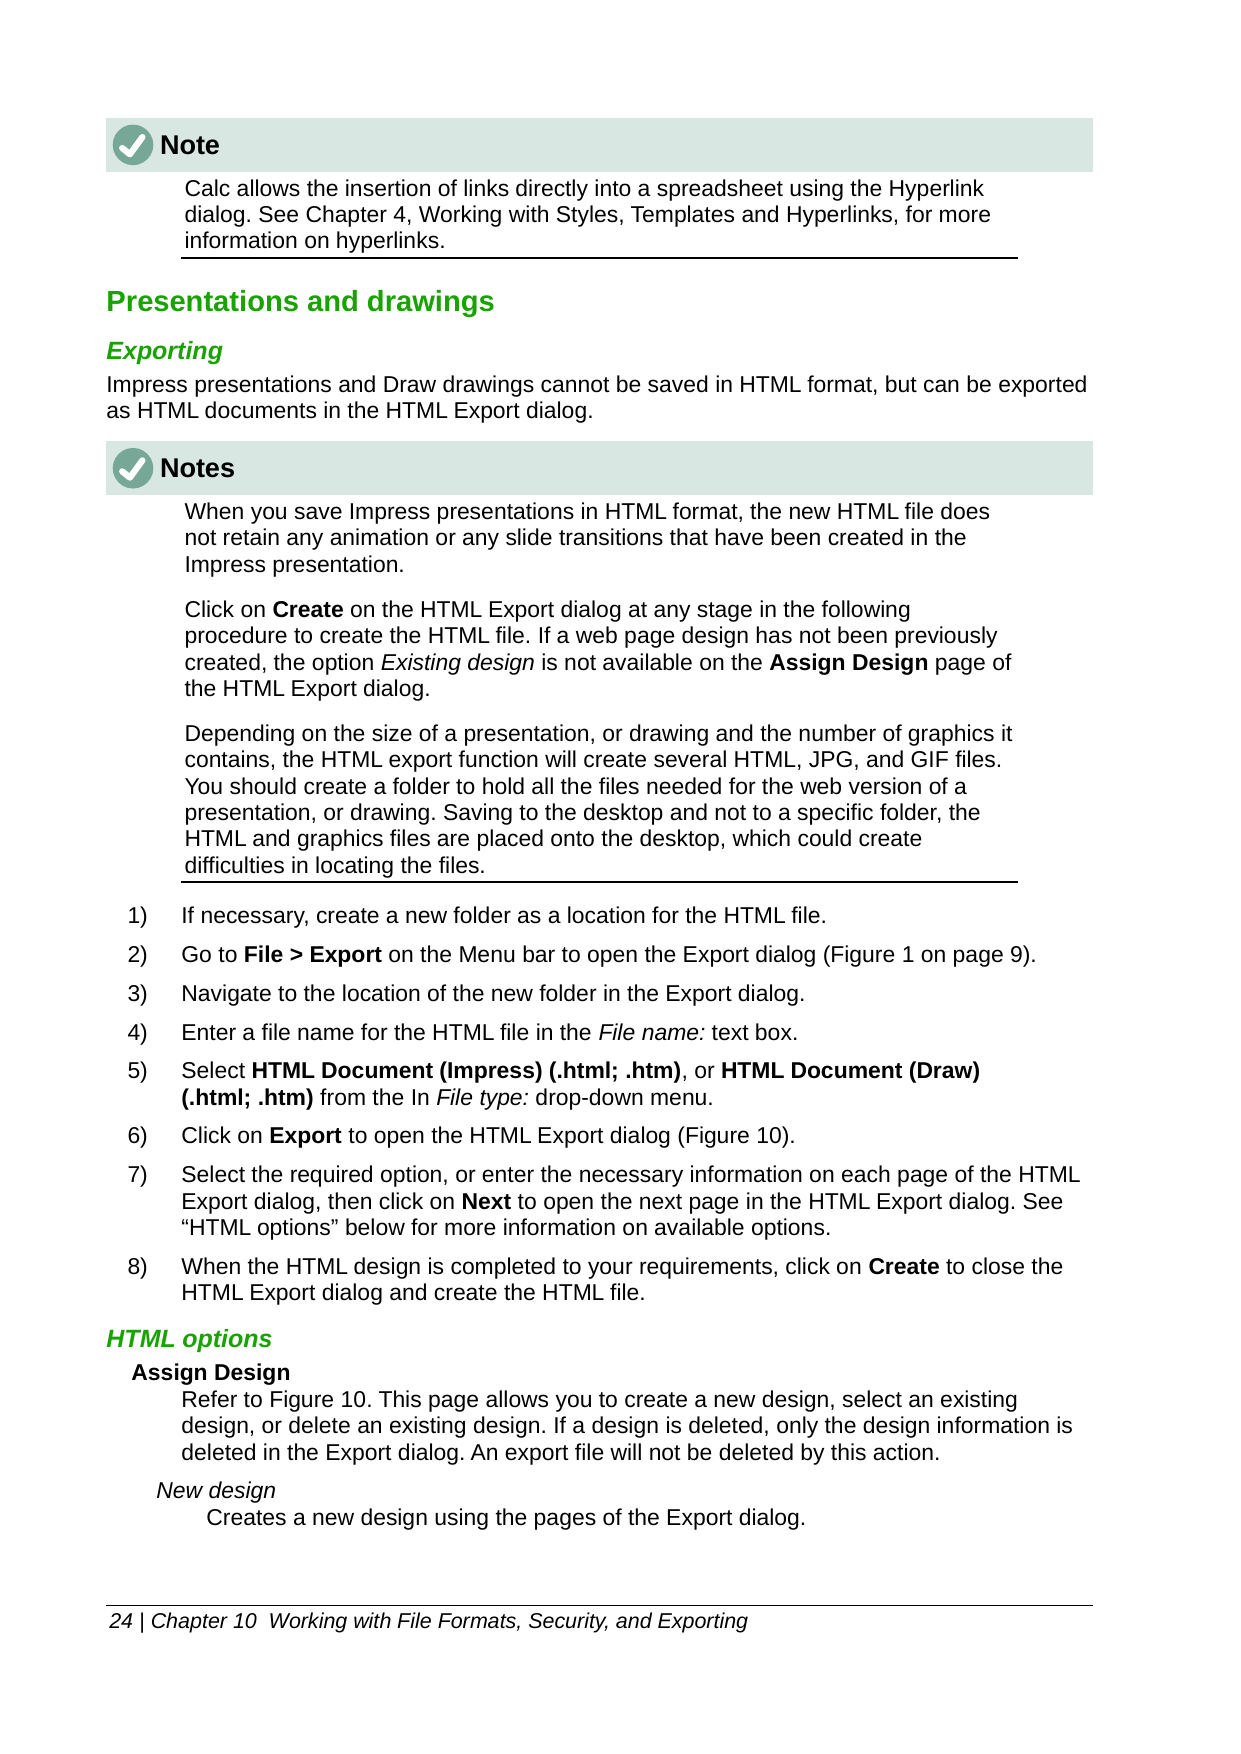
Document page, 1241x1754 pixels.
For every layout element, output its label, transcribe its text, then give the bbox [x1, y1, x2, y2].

subtitle Notes [106, 441, 1093, 495]
text Impress presentations and Draw drawings cannot be saved in HTML format, but can be exported as HTML documents in the HTML Export dialog. [106, 371, 1093, 424]
subtitle Exporting [106, 336, 1093, 365]
text New design [156, 1477, 1093, 1504]
text Assign Design [131, 1359, 1093, 1386]
text Calc allows the insertion of links directly into a spreadsheet using the Hyperlink dialog. See Chapter 4, Working with Styles, Templates and Hyperlinks, for more information on hyperlinks. [181, 172, 1018, 257]
list When the HTML design is completed to your requirements, click on Create to close the HTML Export dialog and create the HTML file. [148, 1253, 1093, 1306]
list Navigate to the location of the new folder in the Export dialog. [148, 979, 1093, 1006]
list Click on Export to open the HTML Export dialog (Figure 10). [148, 1122, 1093, 1149]
text Creates a new design using the pages of the Export dialog. [206, 1504, 1093, 1530]
list Select HTML Document (Impress) (.html; .htm), or HTML Document (Draw) (.html; .htm) from the In File type: drop-down menu. [148, 1057, 1093, 1110]
list Go to File > Export on the Menu bar to open the Export dialog (Figure 1 on page 9). [148, 941, 1093, 967]
list If necessary, create a new folder as a location for the HTML file. [148, 902, 1093, 928]
text Click on Create on the HTML Export dialog at any stage in the following procedure to create the HTML file. If a web page design has not been previously created, the option Existing design is not available on the Assign Design page of the HTML Export dialog. [181, 593, 1018, 701]
subtitle Presentations and drawings [106, 284, 1093, 317]
text Depending on the size of a presentation, or drawing and the number of graphics it contains, the HTML export function will create several HTML, JPG, and GIF files. You should create a folder to hold all the files needed for the web version of a presentation, or drawing. Saving to the desktop and not to a specific folder, the HTML and graphics files are placed onto the desktop, which could create difficulties in locating the files. [181, 717, 1018, 881]
text Refer to Figure 10. This page allows you to create a new design, select an existing design, or delete an existing design. If a design is deleted, only the design information is deleted in the Export dialog. An export file will not be deleted by this action. [181, 1386, 1093, 1465]
subtitle HTML options [106, 1324, 1093, 1353]
list Enter a file name for the HTML file in the File name: text box. [148, 1018, 1093, 1045]
list Select the required option, or enter the necessary information on each page of the HTML Export dialog, then click on Next to open the next page in the HTML Export dialog. See “HTML options” below for more information on available options. [148, 1161, 1093, 1240]
subtitle Note [106, 118, 1093, 172]
text When you save Impress presentations in HTML format, the new HTML file does not retain any animation or any slide transitions that have been created in the Impress presentation. [181, 495, 1018, 577]
